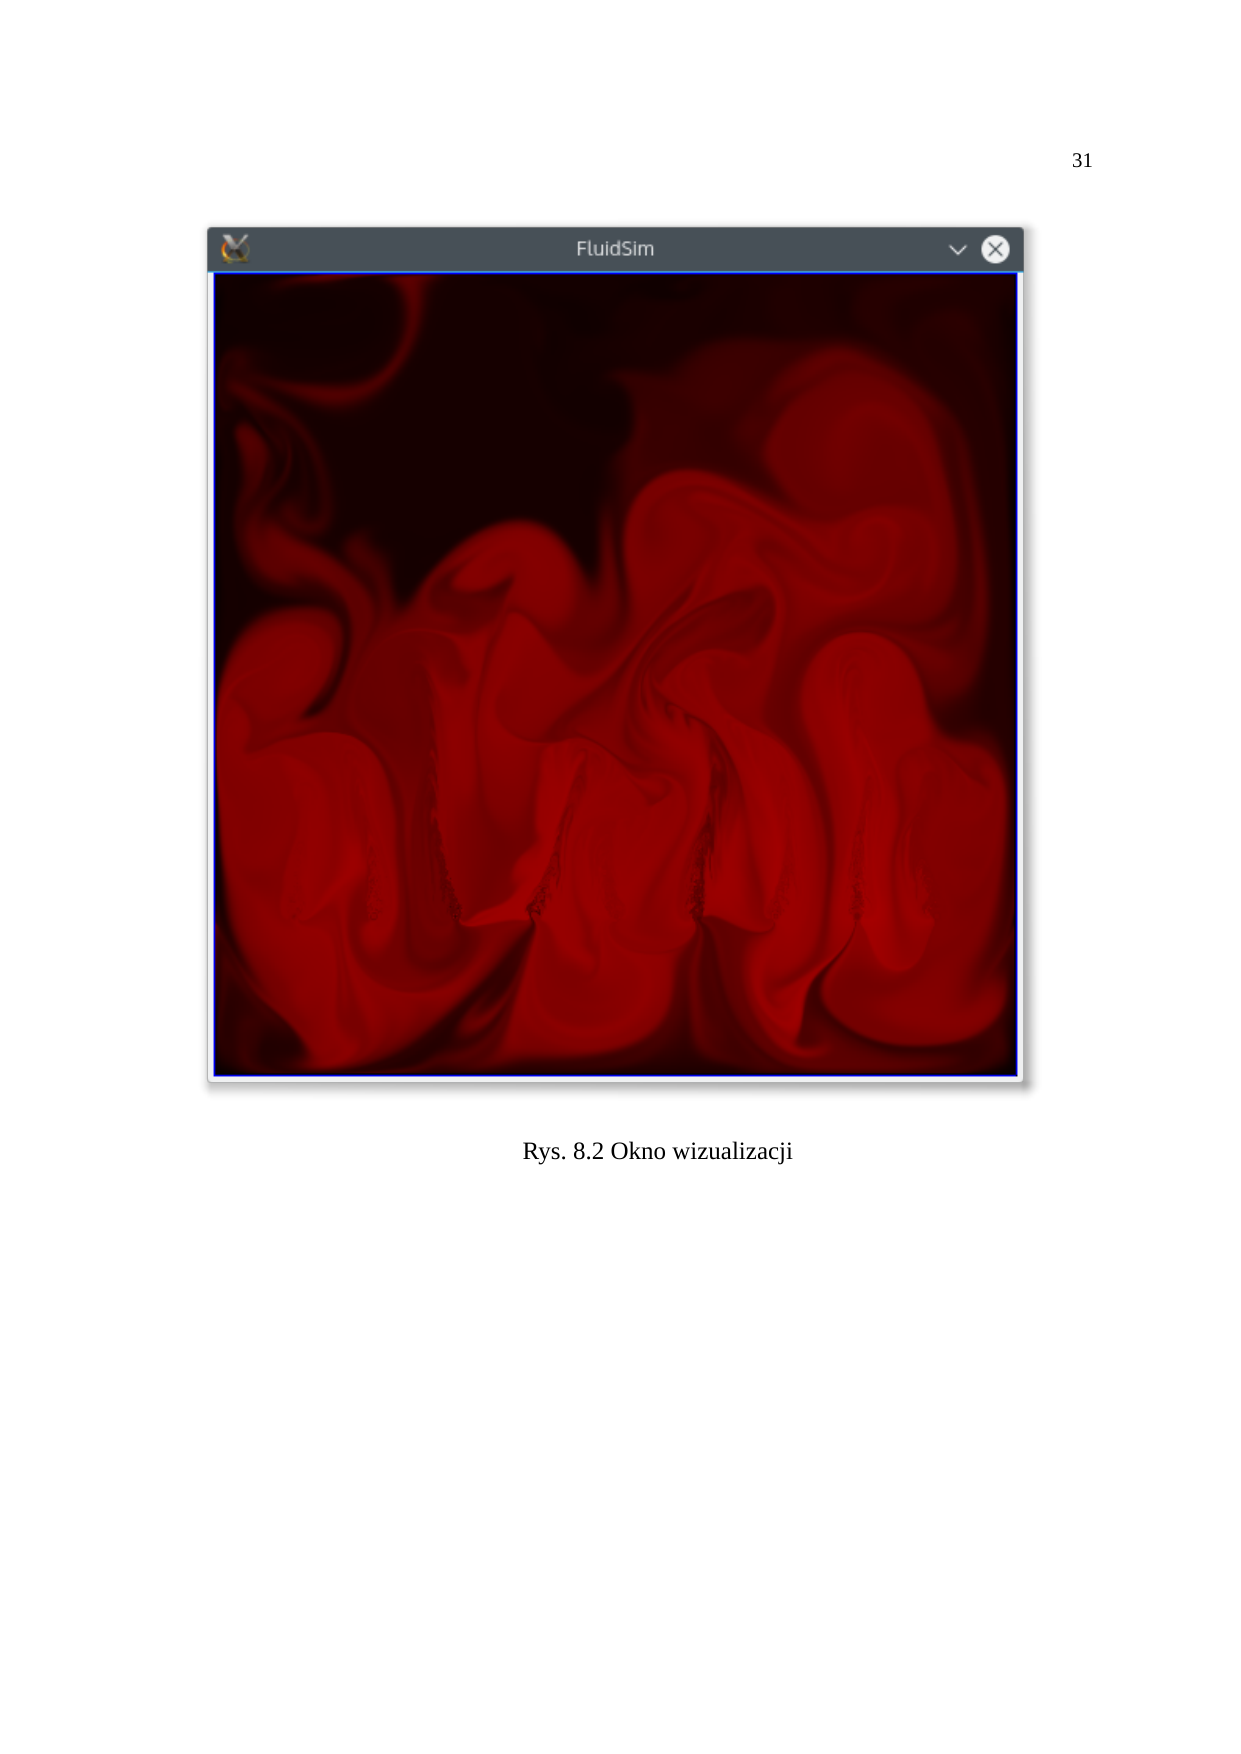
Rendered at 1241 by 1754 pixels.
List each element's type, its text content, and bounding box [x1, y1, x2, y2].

list Rys. 8.2 Okno wizualizacji [185, 1136, 1093, 1165]
picture [192, 212, 1049, 1108]
